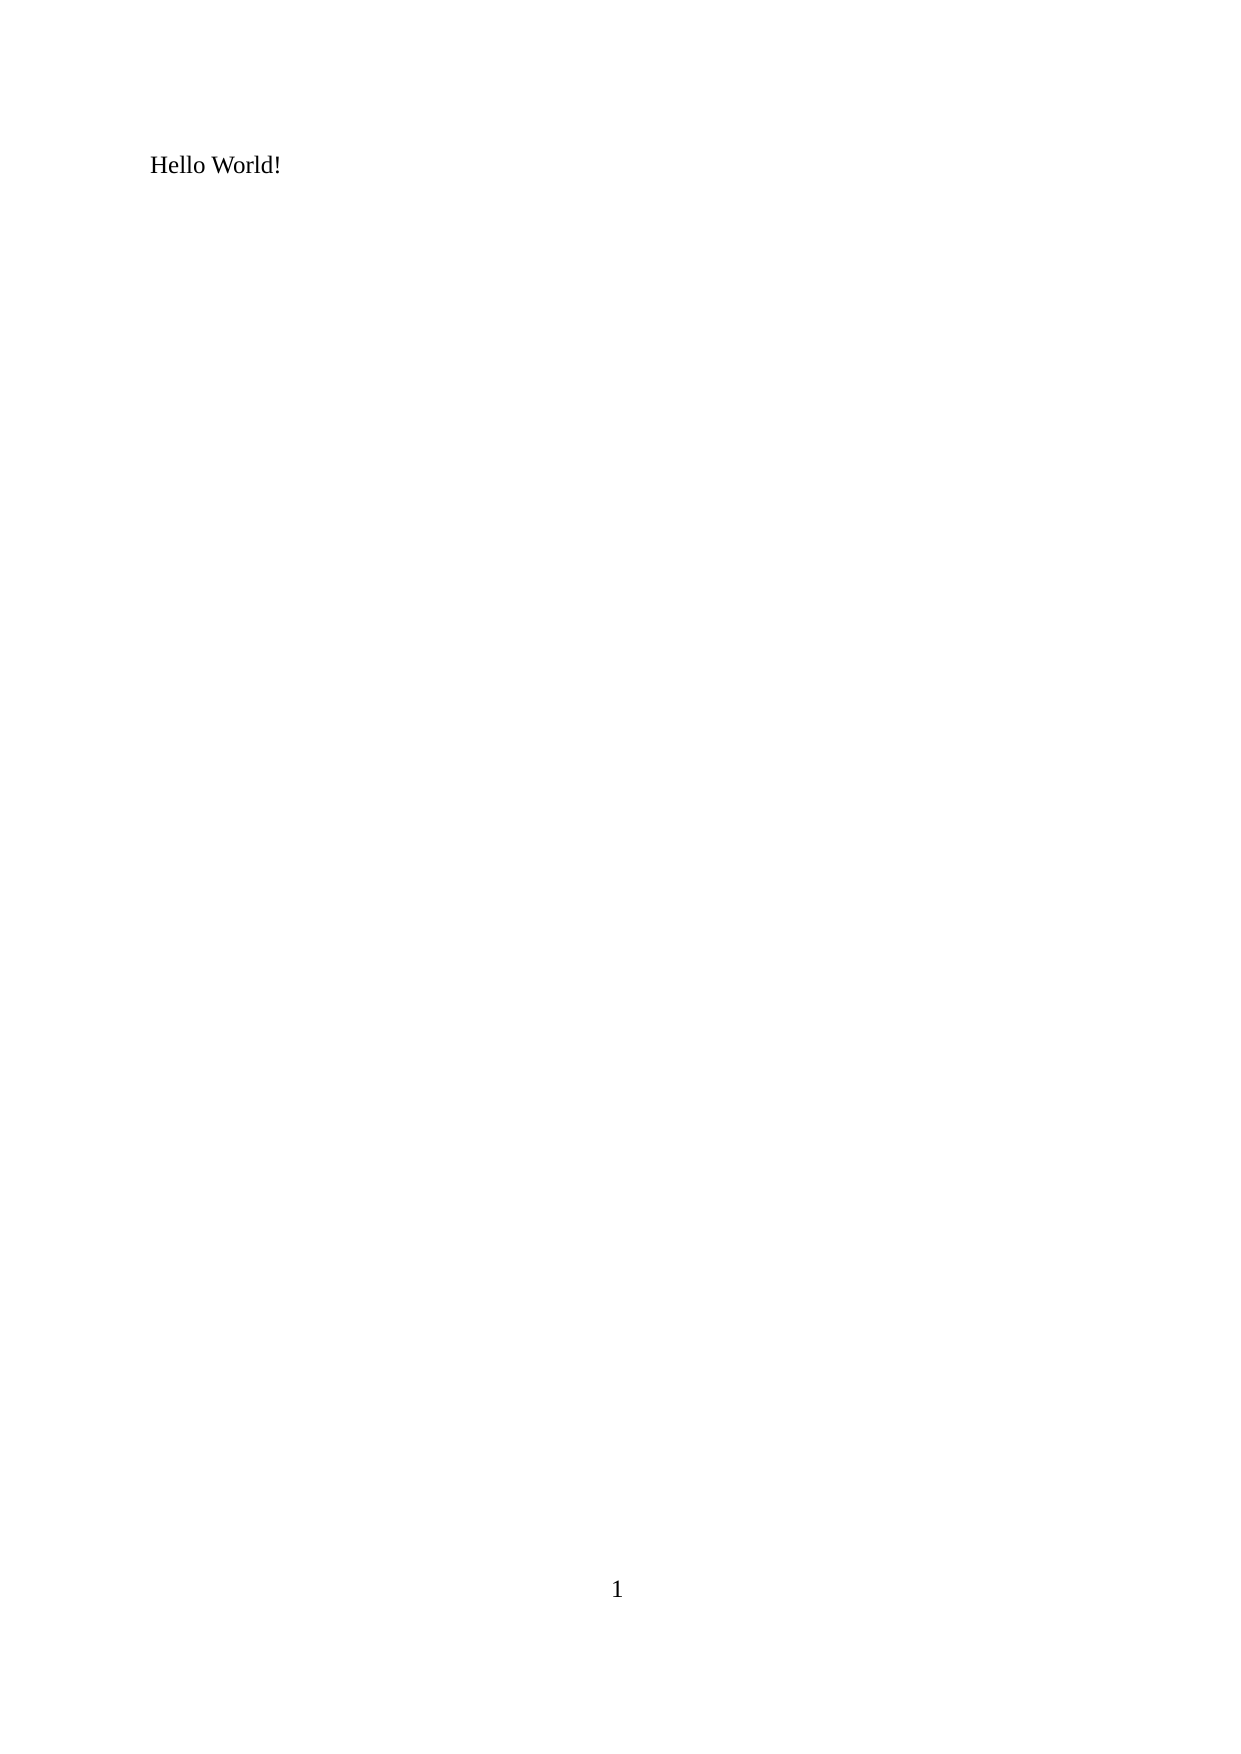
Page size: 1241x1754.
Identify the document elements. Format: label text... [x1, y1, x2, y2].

text Hello World! [150, 150, 1090, 179]
